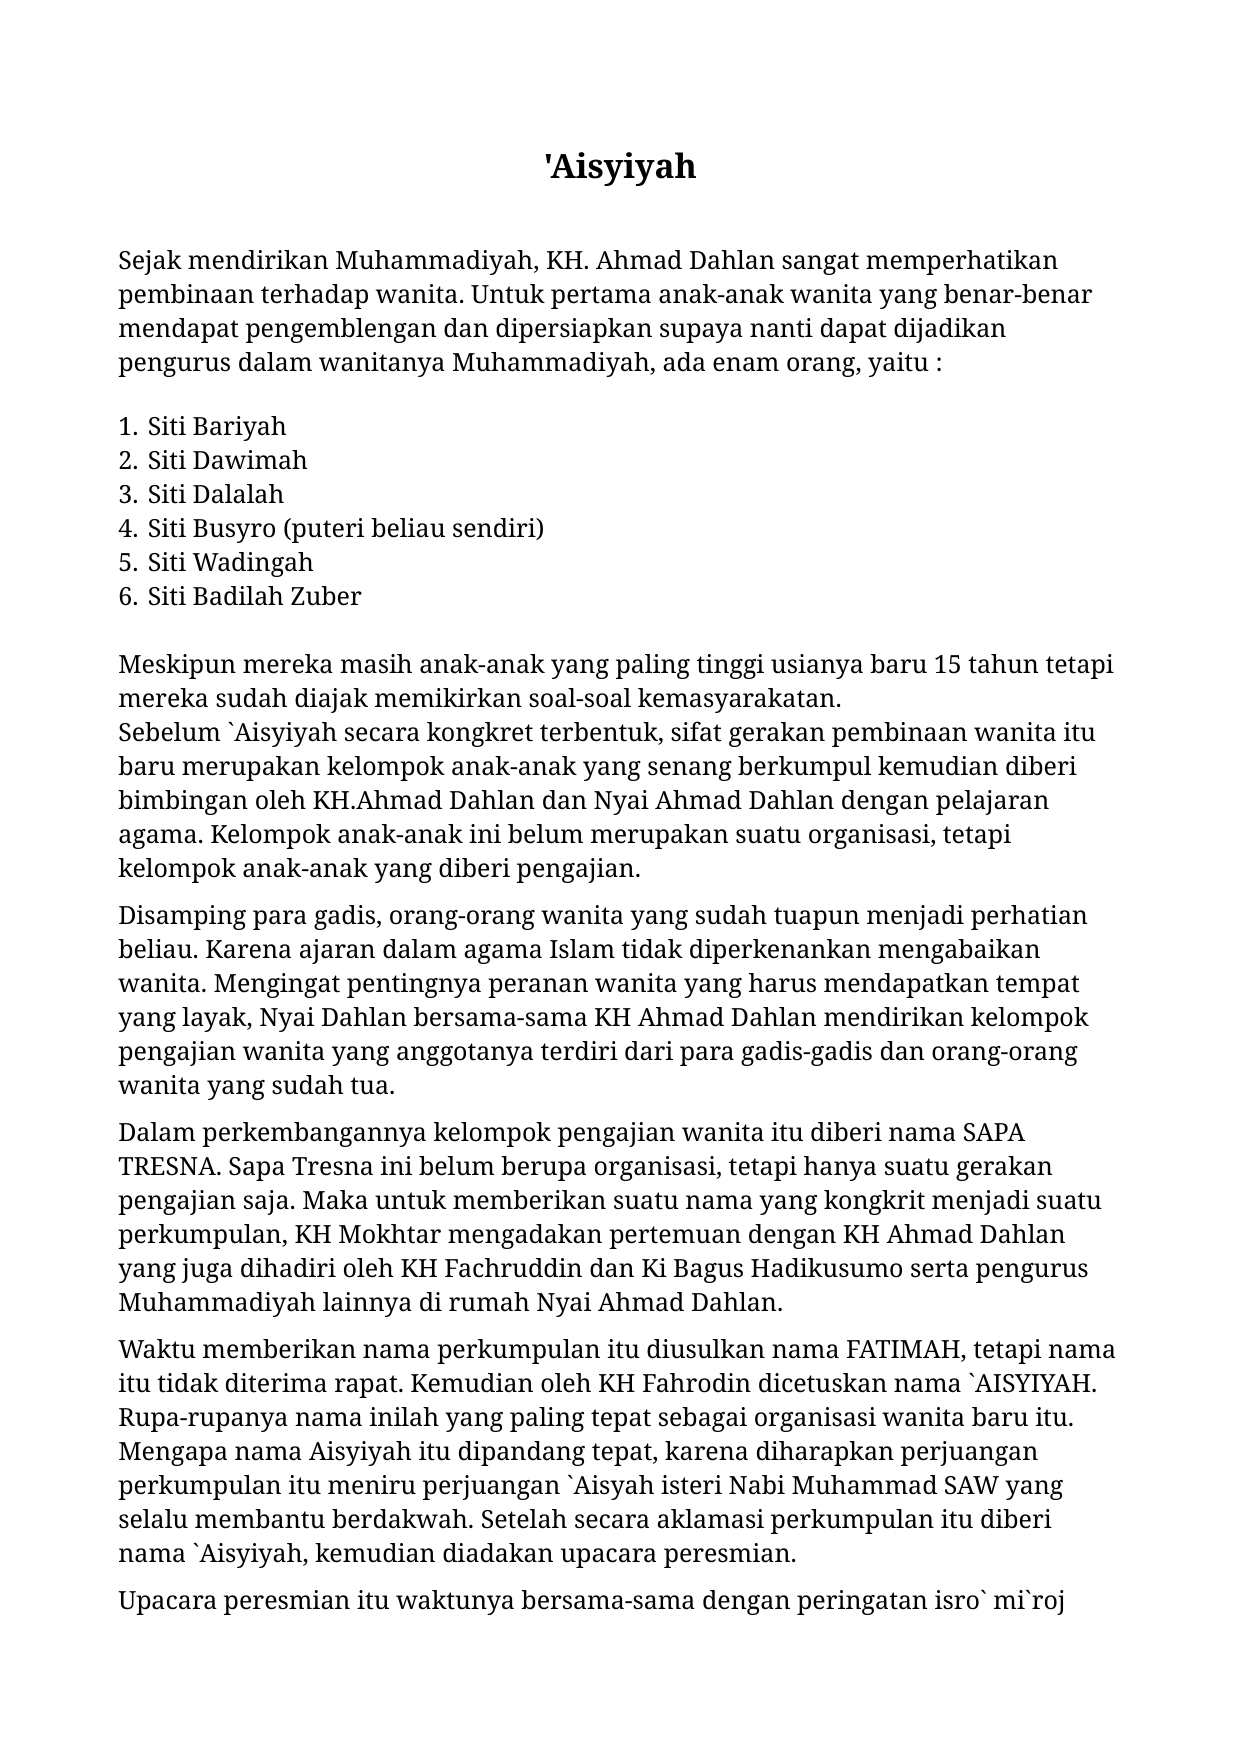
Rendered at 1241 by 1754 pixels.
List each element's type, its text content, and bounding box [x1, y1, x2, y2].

text Upacara peresmian itu waktunya bersama-sama dengan peringatan isro` mi`roj [118, 1582, 1122, 1616]
text Waktu memberikan nama perkumpulan itu diusulkan nama FATIMAH, tetapi nama itu tidak diterima rapat. Kemudian oleh KH Fahrodin dicetuskan nama `AISYIYAH. Rupa-rupanya nama inilah yang paling tepat sebagai organisasi wanita baru itu. Mengapa nama Aisyiyah itu dipandang tepat, karena diharapkan perjuangan perkumpulan itu meniru perjuangan `Aisyah isteri Nabi Muhammad SAW yang selalu membantu berdakwah. Setelah secara aklamasi perkumpulan itu diberi nama `Aisyiyah, kemudian diadakan upacara peresmian. [118, 1331, 1122, 1570]
text Dalam perkembangannya kelompok pengajian wanita itu diberi nama SAPA TRESNA. Sapa Tresna ini belum berupa organisasi, tetapi hanya suatu gerakan pengajian saja. Maka untuk memberikan suatu nama yang kongkrit menjadi suatu perkumpulan, KH Mokhtar mengadakan pertemuan dengan KH Ahmad Dahlan yang juga dihadiri oleh KH Fachruddin dan Ki Bagus Hadikusumo serta pengurus Muhammadiyah lainnya di rumah Nyai Ahmad Dahlan. [118, 1114, 1122, 1319]
list Siti Badilah Zuber [118, 579, 1122, 613]
list Siti Busyro (puteri beliau sendiri) [118, 511, 1122, 544]
list Siti Dalalah [118, 476, 1122, 511]
list Siti Bariyah [118, 408, 1122, 442]
list Siti Wadingah [118, 544, 1122, 579]
subtitle 'Aisyiyah [118, 143, 1122, 189]
text Meskipun mereka masih anak-anak yang paling tinggi usianya baru 15 tahun tetapi mereka sudah diajak memikirkan soal-soal kemasyarakatan. Sebelum `Aisyiyah secara kongkret terbentuk, sifat gerakan pembinaan wanita itu baru merupakan kelompok anak-anak yang senang berkumpul kemudian diberi bimbingan oleh KH.Ahmad Dahlan dan Nyai Ahmad Dahlan dengan pelajaran agama. Kelompok anak-anak ini belum merupakan suatu organisasi, tetapi kelompok anak-anak yang diberi pengajian. [118, 647, 1122, 885]
text Disamping para gadis, orang-orang wanita yang sudah tuapun menjadi perhatian beliau. Karena ajaran dalam agama Islam tidak diperkenankan mengabaikan wanita. Mengingat pentingnya peranan wanita yang harus mendapatkan tempat yang layak, Nyai Dahlan bersama-sama KH Ahmad Dahlan mendirikan kelompok pengajian wanita yang anggotanya terdiri dari para gadis-gadis dan orang-orang wanita yang sudah tua. [118, 898, 1122, 1102]
text Sejak mendirikan Muhammadiyah, KH. Ahmad Dahlan sangat memperhatikan pembinaan terhadap wanita. Untuk pertama anak-anak wanita yang benar-benar mendapat pengemblengan dan dipersiapkan supaya nanti dapat dijadikan pengurus dalam wanitanya Muhammadiyah, ada enam orang, yaitu : [118, 243, 1122, 379]
list Siti Dawimah [118, 442, 1122, 476]
